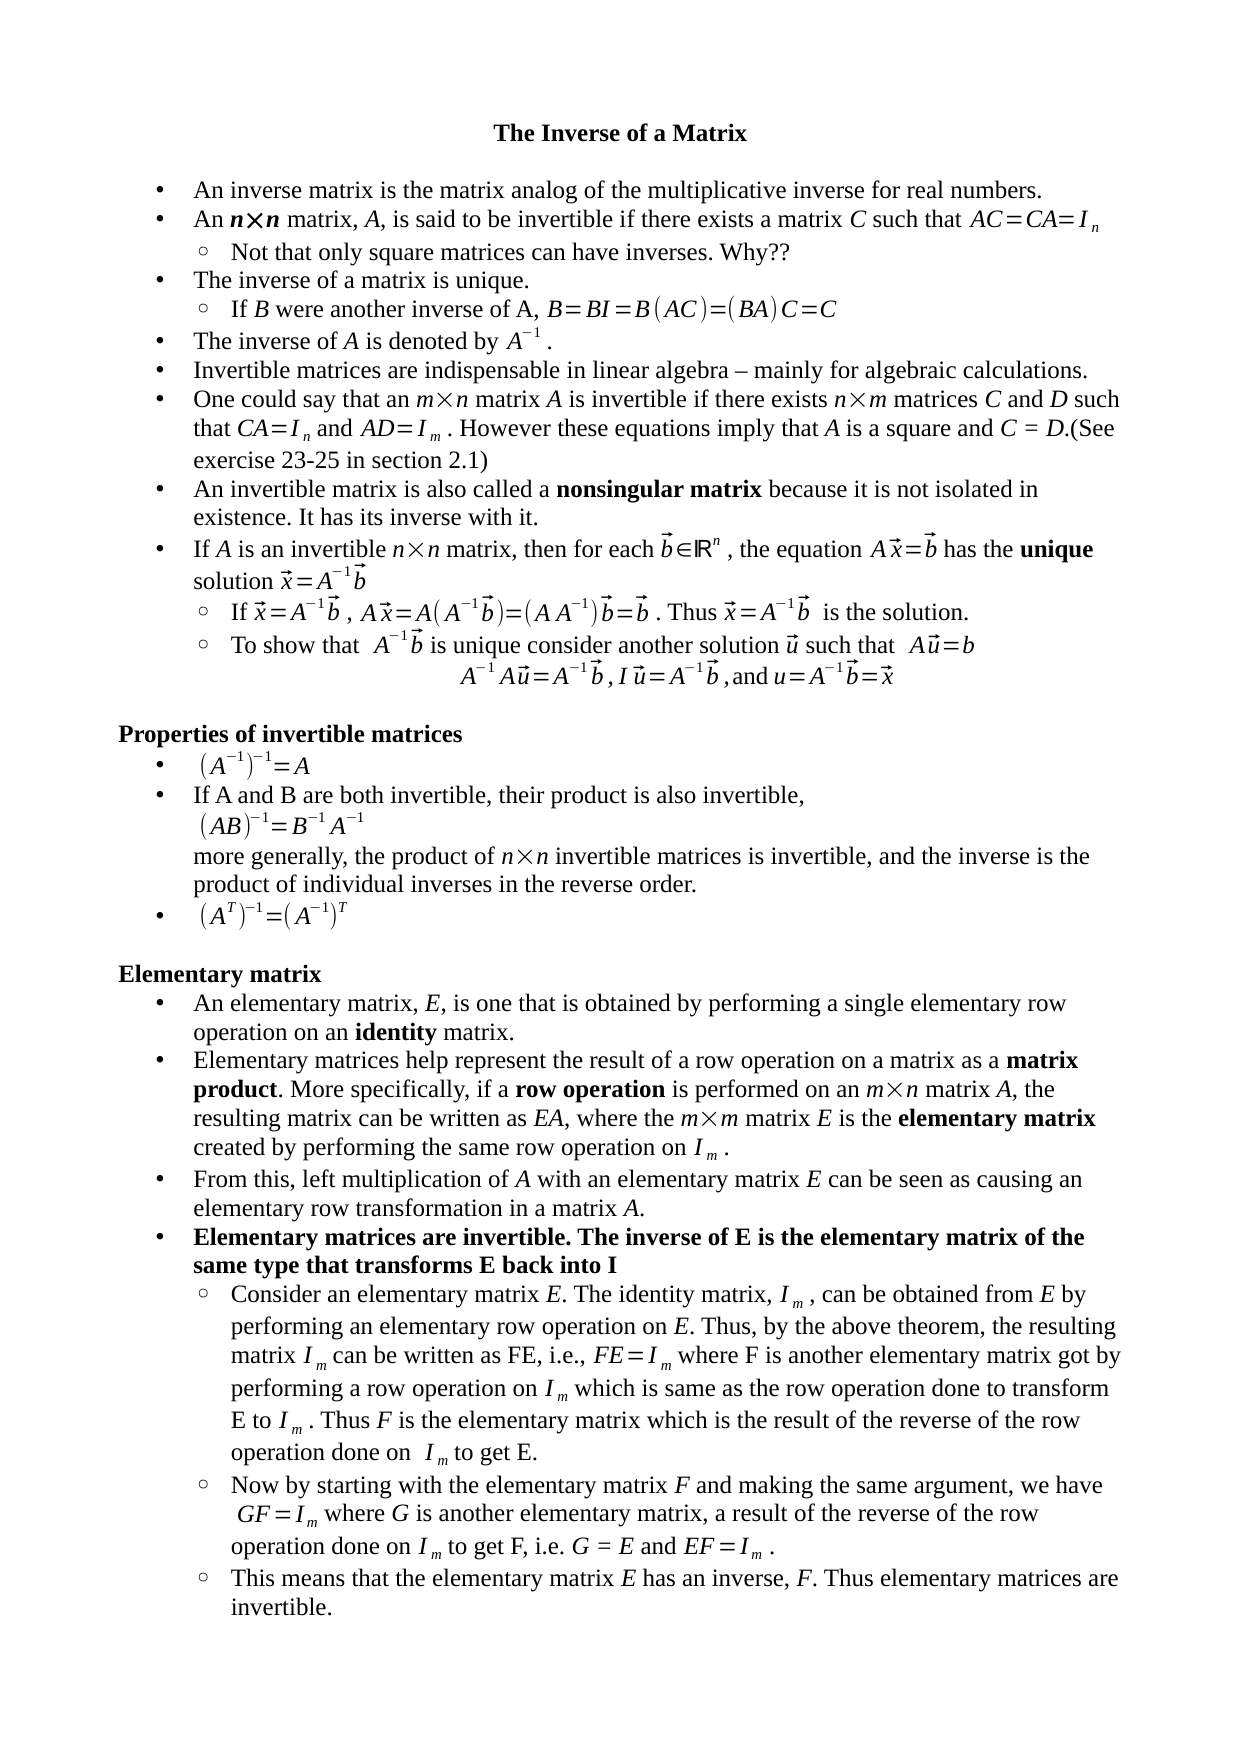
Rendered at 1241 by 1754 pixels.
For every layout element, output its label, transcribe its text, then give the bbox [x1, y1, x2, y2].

list If B were another inverse of A, [193, 294, 1122, 324]
text Elementary matrix [118, 959, 1122, 988]
list If,. Thus is the solution. [193, 594, 1122, 627]
list To show that is unique consider another solutionsuch that [193, 627, 1122, 659]
list Anmatrix, A, is said to be invertible if there exists a matrix C such that [156, 204, 1122, 237]
list One could say that anmatrix A is invertible if there existsmatrices C and D such thatand. However these equations imply that A is a square and C = D.(See exercise 23-25 in section 2.1) [156, 384, 1122, 474]
list Consider an elementary matrix E. The identity matrix,, can be obtained from E by performing an elementary row operation on E. Thus, by the above theorem, the resulting matrixcan be written as FE, i.e.,where F is another elementary matrix got by performing a row operation onwhich is same as the row operation done to transform E to. Thus F is the elementary matrix which is the result of the reverse of the row operation done on to get E. [193, 1279, 1122, 1470]
list Elementary matrices are invertible. The inverse of E is the elementary matrix of the same type that transforms E back into I [156, 1222, 1122, 1279]
list The inverse of a matrix is unique. [156, 266, 1122, 294]
list If A is an invertiblematrix, then for each, the equationhas the unique solution [156, 531, 1122, 594]
list If A and B are both invertible, their product is also invertible, [156, 780, 1122, 809]
list Elementary matrices help represent the result of a row operation on a matrix as a matrix product. More specifically, if a row operation is performed on anmatrix A, the resulting matrix can be written as EA, where thematrix E is the elementary matrix created by performing the same row operation on. [156, 1045, 1122, 1164]
list An invertible matrix is also called a nonsingular matrix because it is not isolated in existence. It has its inverse with it. [156, 474, 1122, 531]
list This means that the elementary matrix E has an inverse, F. Thus elementary matrices are invertible. [193, 1563, 1122, 1621]
text The Inverse of a Matrix [118, 118, 1122, 147]
list Invertible matrices are indispensable in linear algebra – mainly for algebraic calculations. [156, 355, 1122, 384]
list An elementary matrix, E, is one that is obtained by performing a single elementary row operation on an identity matrix. [156, 988, 1122, 1045]
list Not that only square matrices can have inverses. Why?? [193, 237, 1122, 266]
list An inverse matrix is the matrix analog of the multiplicative inverse for real numbers. [156, 176, 1122, 204]
list From this, left multiplication of A with an elementary matrix E can be seen as causing an elementary row transformation in a matrix A. [156, 1164, 1122, 1222]
list The inverse of A is denoted by. [156, 324, 1122, 355]
list Now by starting with the elementary matrix F and making the same argument, we havewhere G is another elementary matrix, a result of the reverse of the row operation done onto get F, i.e. G = E and. [193, 1470, 1122, 1563]
list more generally, the product ofinvertible matrices is invertible, and the inverse is the product of individual inverses in the reverse order. [156, 841, 1122, 898]
text Properties of invertible matrices [118, 719, 1122, 748]
